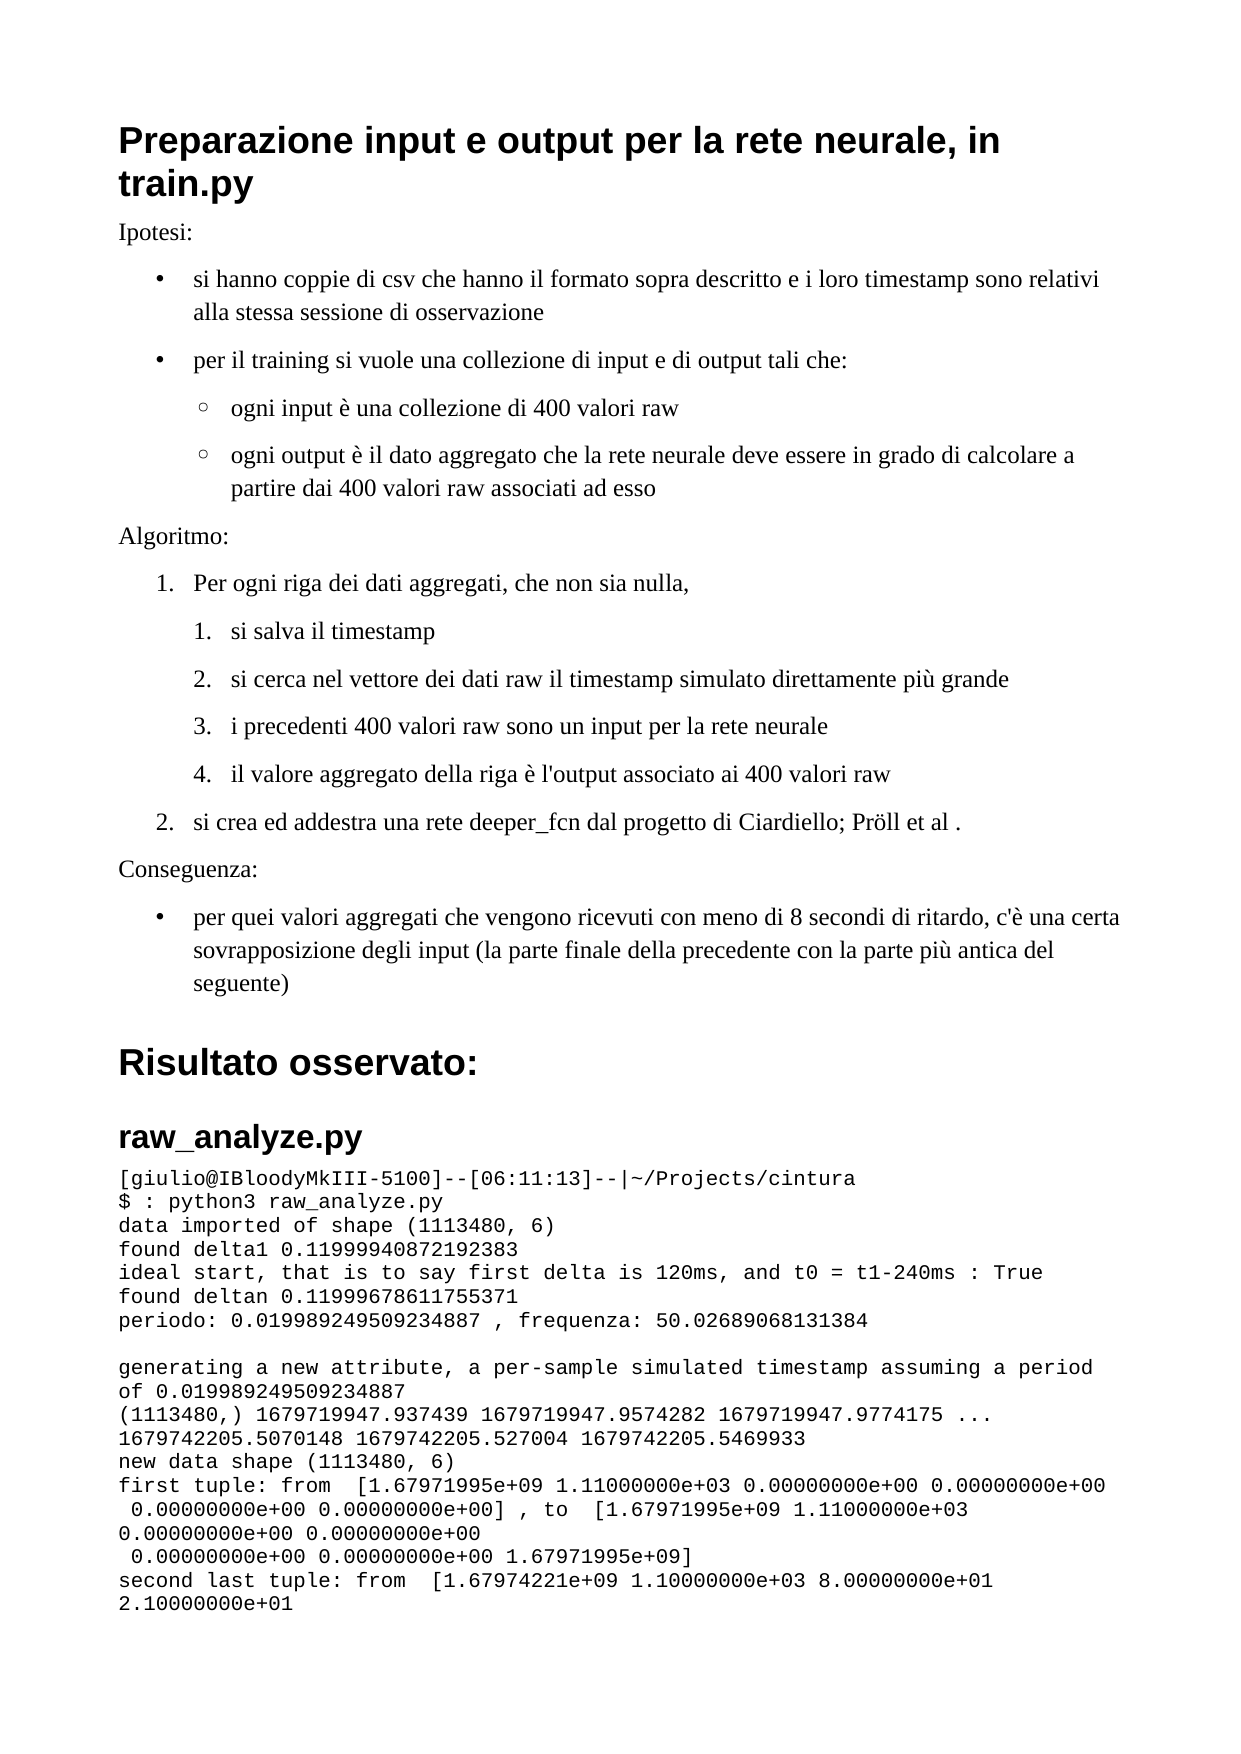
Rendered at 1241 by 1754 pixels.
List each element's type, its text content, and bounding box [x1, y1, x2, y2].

list si salva il timestamp [193, 616, 1122, 645]
subtitle Risultato osservato: [118, 1040, 1122, 1083]
text first tuple: from [1.67971995e+09 1.11000000e+03 0.00000000e+00 0.00000000e+00 [118, 1475, 1122, 1499]
text [giulio@IBloodyMkIII-5100]--[06:11:13]--|~/Projects/cintura [118, 1168, 1122, 1191]
text Conseguenza: [118, 854, 1122, 883]
text periodo: 0.019989249509234887 , frequenza: 50.02689068131384 [118, 1310, 1122, 1333]
text ideal start, that is to say first delta is 120ms, and t0 = t1-240ms : True [118, 1262, 1122, 1286]
list il valore aggregato della riga è l'output associato ai 400 valori raw [193, 759, 1122, 788]
list si crea ed addestra una rete deeper_fcn dal progetto di Ciardiello; Pröll et al . [156, 807, 1122, 835]
list per il training si vuole una collezione di input e di output tali che: [156, 345, 1122, 374]
list Per ogni riga dei dati aggregati, che non sia nulla, [156, 568, 1122, 597]
list ogni output è il dato aggregato che la rete neurale deve essere in grado di calcolare a partire dai 400 valori raw associati ad esso [193, 440, 1122, 502]
list si hanno coppie di csv che hanno il formato sopra descritto e i loro timestamp sono relativi alla stessa sessione di osservazione [156, 264, 1122, 326]
text $ : python3 raw_analyze.py [118, 1191, 1122, 1215]
text 0.00000000e+00 0.00000000e+00] , to [1.67971995e+09 1.11000000e+03 0.00000000e+00 0.00000000e+00 [118, 1499, 1122, 1546]
text second last tuple: from [1.67974221e+09 1.10000000e+03 8.00000000e+01 2.10000000e+01 [118, 1570, 1122, 1617]
text 0.00000000e+00 0.00000000e+00 1.67971995e+09] [118, 1546, 1122, 1570]
text found deltan 0.11999678611755371 [118, 1286, 1122, 1310]
text generating a new attribute, a per-sample simulated timestamp assuming a period of 0.019989249509234887 [118, 1357, 1122, 1404]
text new data shape (1113480, 6) [118, 1452, 1122, 1475]
list si cerca nel vettore dei dati raw il timestamp simulato direttamente più grande [193, 664, 1122, 692]
text Ipotesi: [118, 217, 1122, 246]
text (1113480,) 1679719947.937439 1679719947.9574282 1679719947.9774175 ... 1679742205.5070148 1679742205.527004 1679742205.5469933 [118, 1404, 1122, 1452]
list per quei valori aggregati che vengono ricevuti con meno di 8 secondi di ritardo, c'è una certa sovrapposizione degli input (la parte finale della precedente con la parte più antica del seguente) [156, 902, 1122, 997]
text Algoritmo: [118, 521, 1122, 550]
list ogni input è una collezione di 400 valori raw [193, 393, 1122, 421]
subtitle raw_analyze.py [118, 1117, 1122, 1155]
text found delta1 0.11999940872192383 [118, 1239, 1122, 1262]
subtitle Preparazione input e output per la rete neurale, in train.py [118, 118, 1122, 204]
text data imported of shape (1113480, 6) [118, 1215, 1122, 1239]
list i precedenti 400 valori raw sono un input per la rete neurale [193, 711, 1122, 740]
